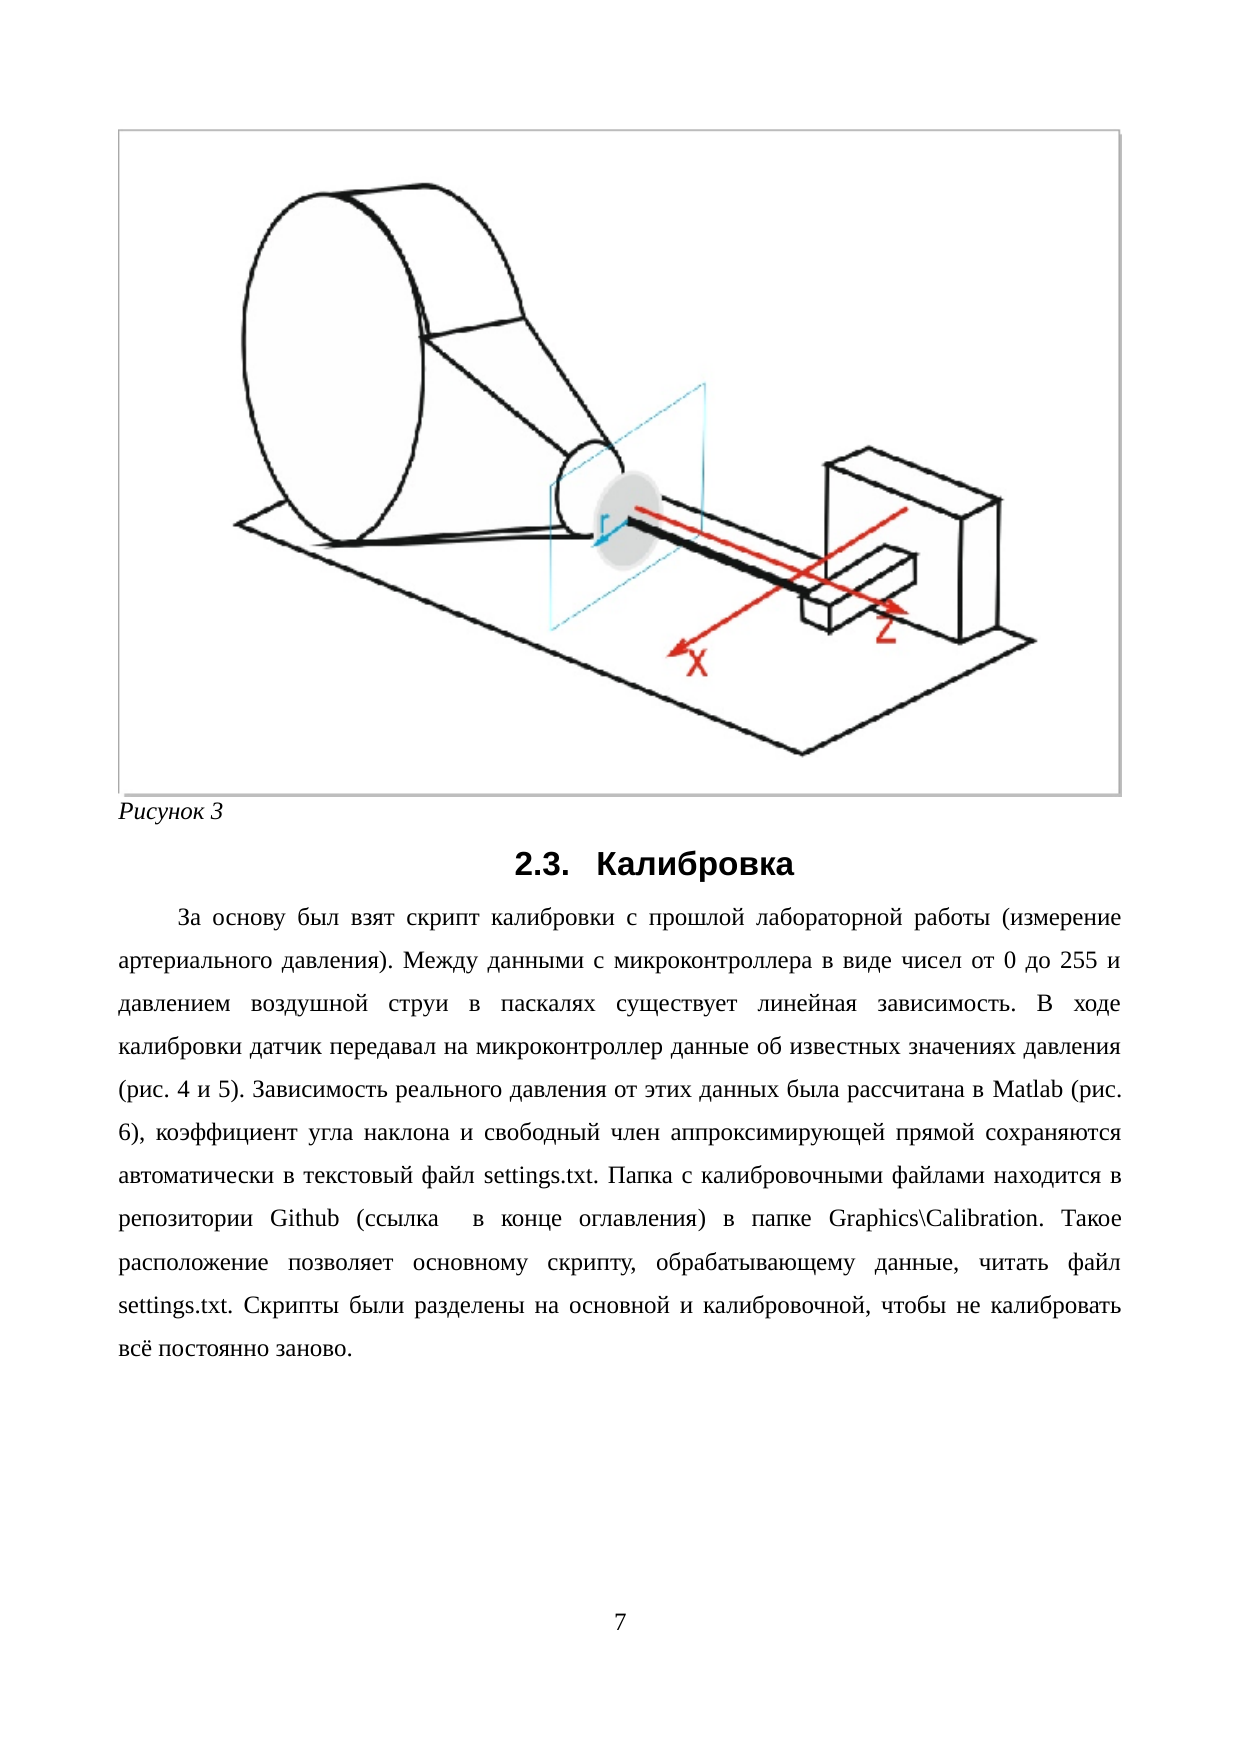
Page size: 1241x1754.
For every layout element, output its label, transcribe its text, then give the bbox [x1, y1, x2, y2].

text Рисунок 3 [118, 797, 1122, 825]
subtitle [118, 116, 1122, 128]
text За основу был взят скрипт калибровки с прошлой лабораторной работы (измерение артериального давления). Между данными с микроконтроллера в виде чисел от 0 до 255 и давлением воздушной струи в паскалях существует линейная зависимость. В ходе калибровки датчик передавал на микроконтроллер данные об известных значениях давления (рис. 4 и 5). Зависимость реального давления от этих данных была рассчитана в Matlab (рис. 6), коэффициент угла наклона и свободный член аппроксимирующей прямой сохраняются автоматически в текстовый файл settings.txt. Папка с калибровочными файлами находится в репозитории Github (ссылка в конце оглавления) в папке Graphics\Calibration. Такое расположение позволяет основному скрипту, обрабатывающему данные, читать файл settings.txt. Скрипты были разделены на основной и калибровочной, чтобы не калибровать всё постоянно заново. [118, 902, 1122, 1362]
picture [118, 128, 1122, 797]
subtitle Калибровка [118, 825, 1122, 882]
